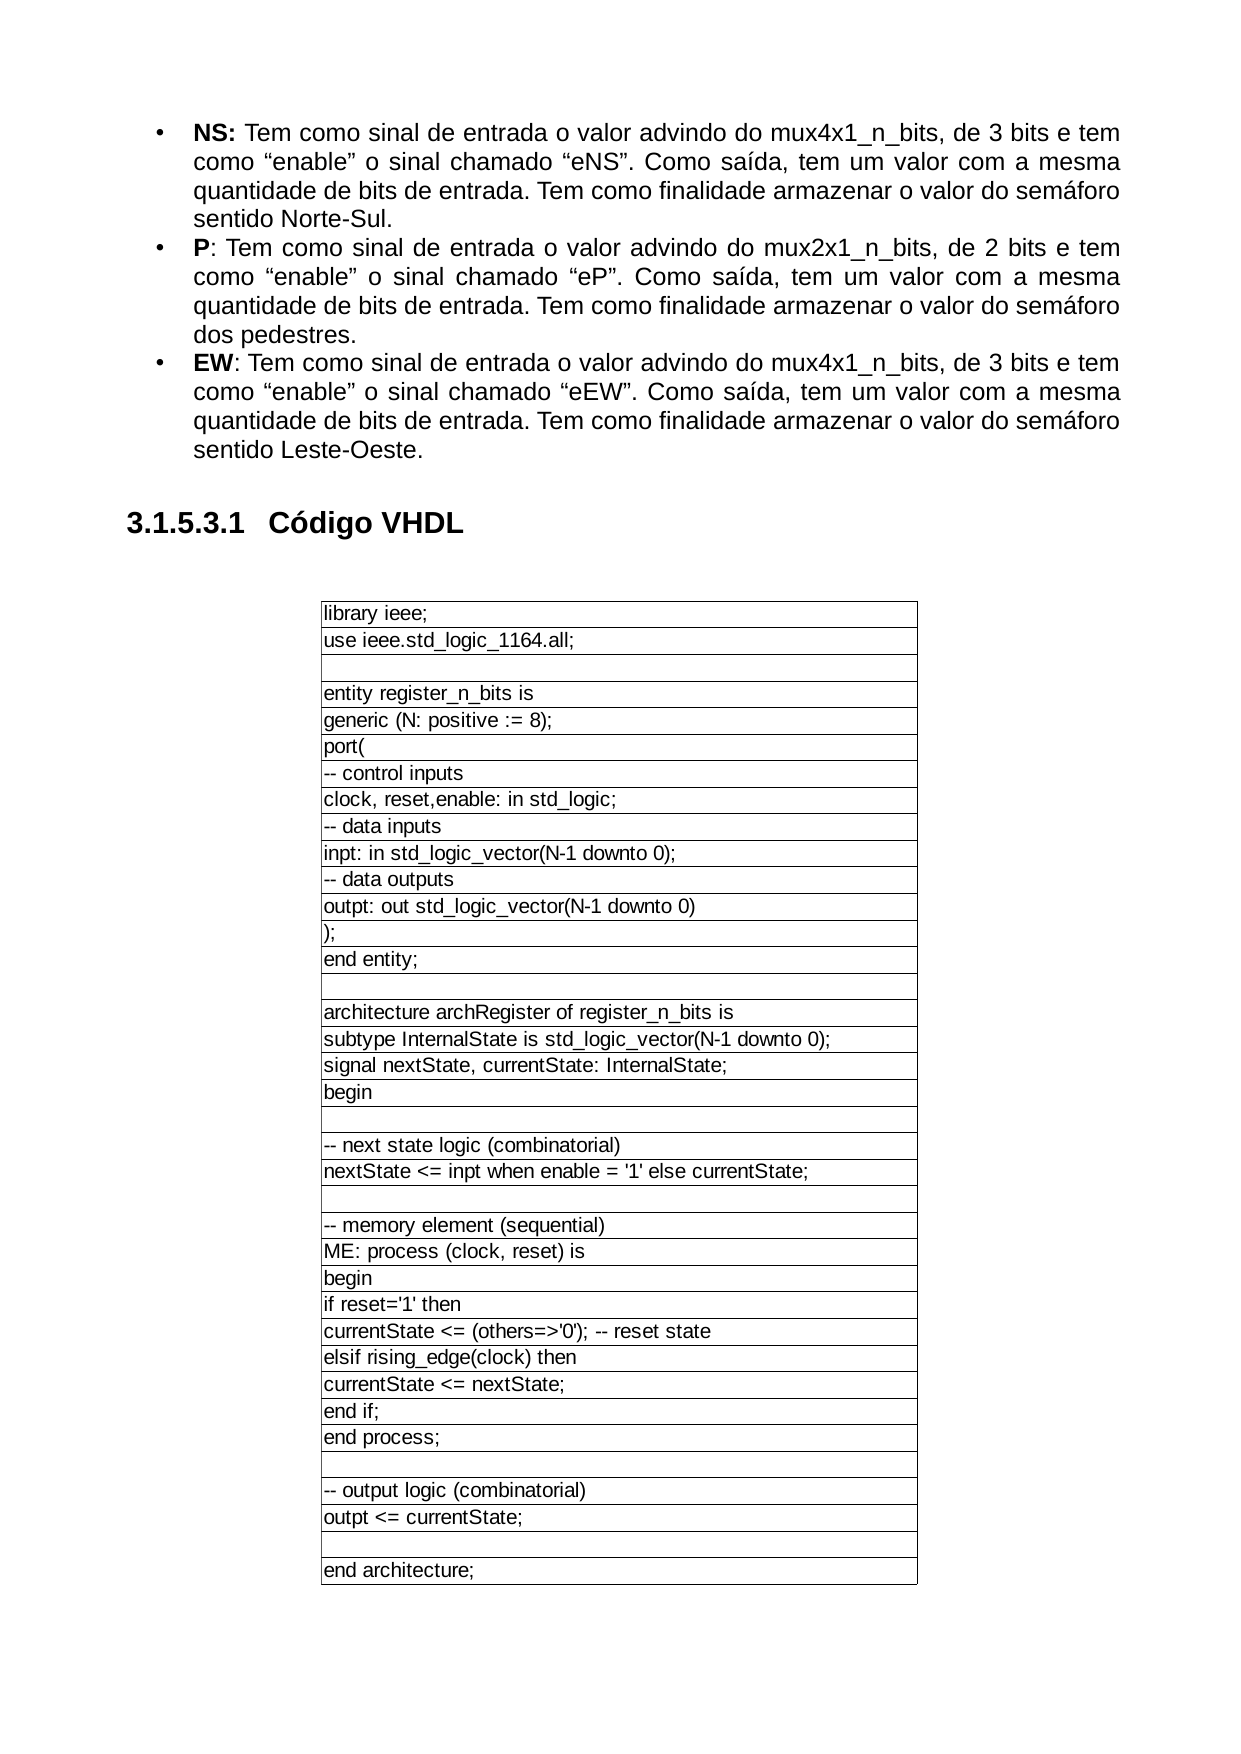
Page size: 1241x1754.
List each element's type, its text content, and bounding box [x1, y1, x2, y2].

list NS: Tem como sinal de entrada o valor advindo do mux4x1_n_bits, de 3 bits e tem como “enable” o sinal chamado “eNS”. Como saída, tem um valor com a mesma quantidade de bits de entrada. Tem como finalidade armazenar o valor do semáforo sentido Norte-Sul. [156, 118, 1122, 233]
subtitle Código VHDL [118, 505, 1122, 540]
list EW: Tem como sinal de entrada o valor advindo do mux4x1_n_bits, de 3 bits e tem como “enable” o sinal chamado “eEW”. Como saída, tem um valor com a mesma quantidade de bits de entrada. Tem como finalidade armazenar o valor do semáforo sentido Leste-Oeste. [156, 348, 1122, 463]
list P: Tem como sinal de entrada o valor advindo do mux2x1_n_bits, de 2 bits e tem como “enable” o sinal chamado “eP”. Como saída, tem um valor com a mesma quantidade de bits de entrada. Tem como finalidade armazenar o valor do semáforo dos pedestres. [156, 233, 1122, 348]
